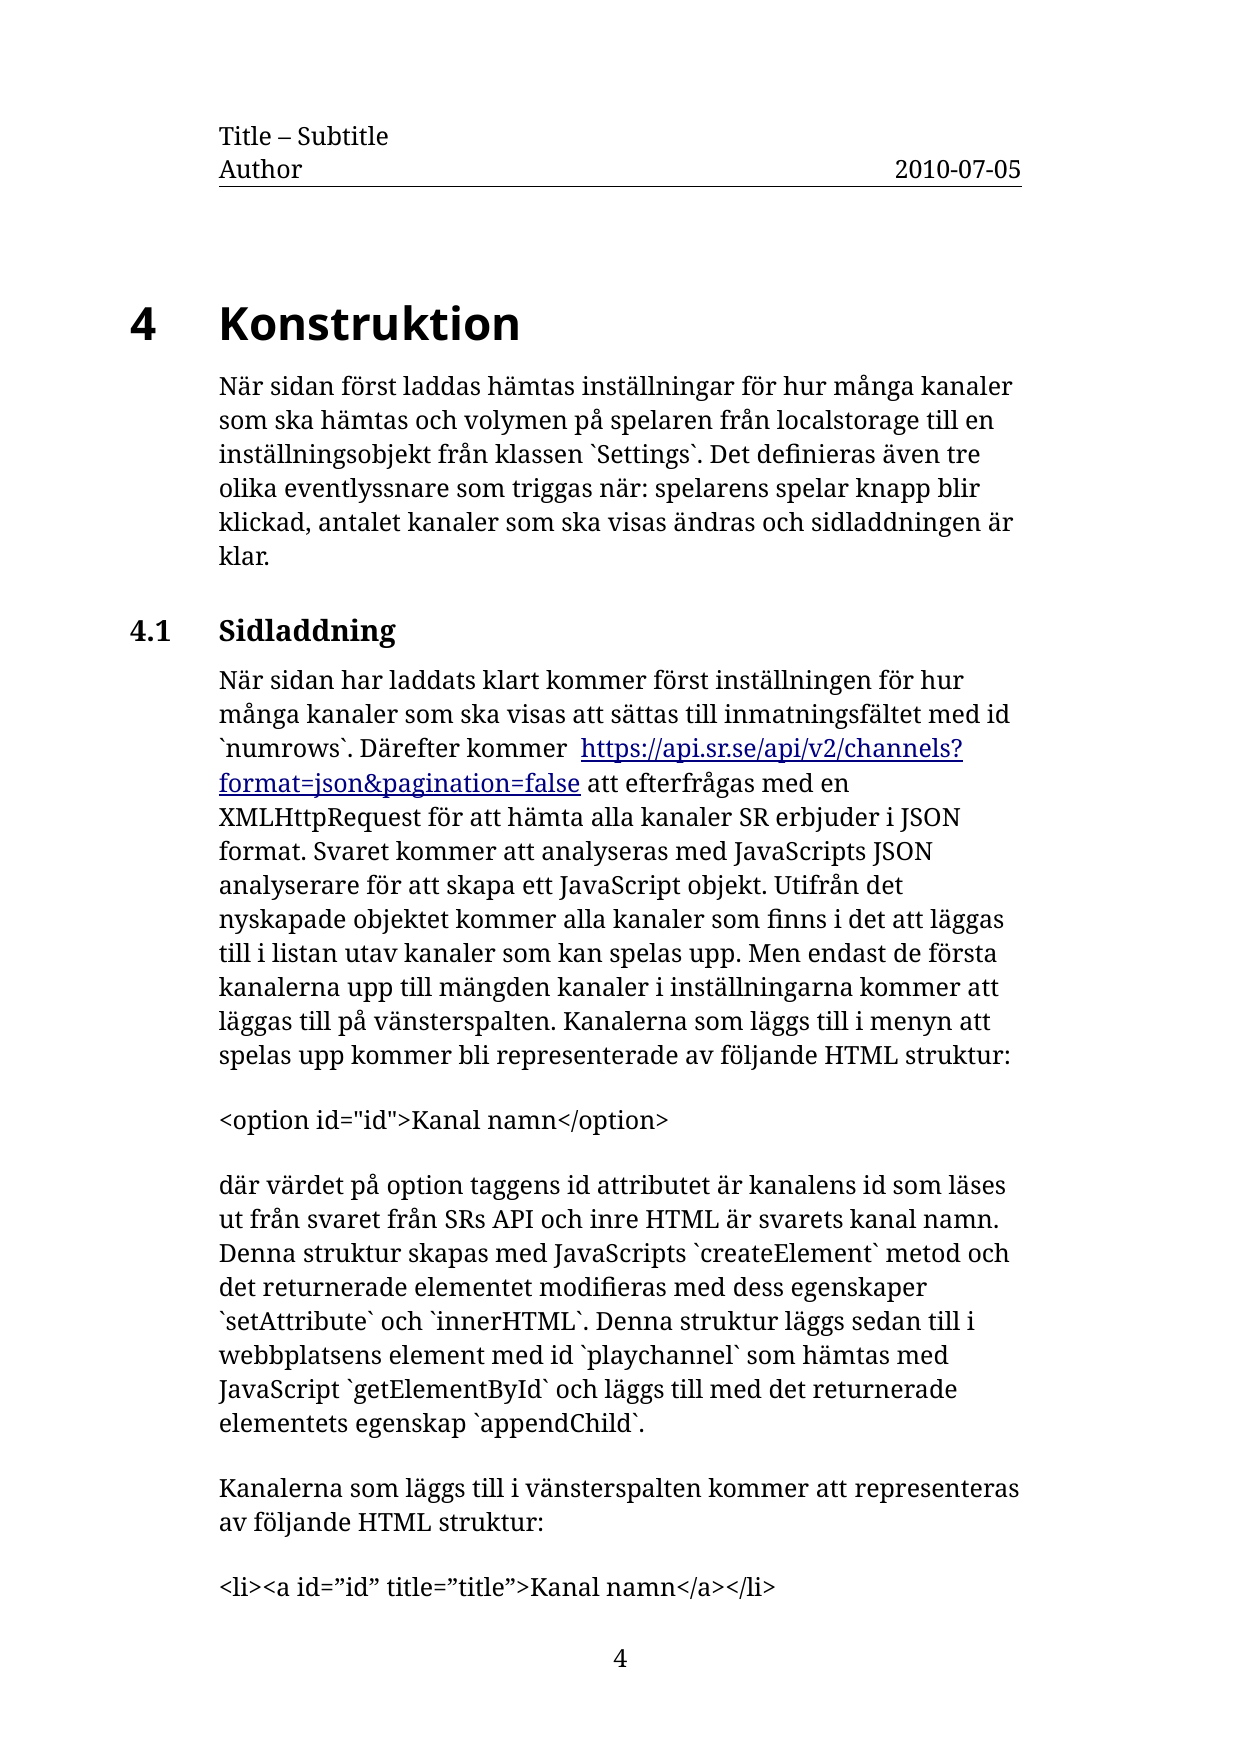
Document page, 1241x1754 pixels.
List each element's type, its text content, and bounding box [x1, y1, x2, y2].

text <li><a id=”id” title=”title”>Kanal namn</a></li> [218, 1569, 1022, 1603]
subtitle Sidladdning [130, 610, 1022, 650]
subtitle Konstruktion [130, 291, 1022, 353]
text <option id="id">Kanal namn</option> [218, 1102, 1022, 1137]
text När sidan har laddats klart kommer först inställningen för hur många kanaler som ska visas att sättas till inmatningsfältet med id `numrows`. Därefter kommer https://api.sr.se/api/v2/channels?format=json&pagination=false att efterfrågas med en XMLHttpRequest för att hämta alla kanaler SR erbjuder i JSON format. Svaret kommer att analyseras med JavaScripts JSON analyserare för att skapa ett JavaScript objekt. Utifrån det nyskapade objektet kommer alla kanaler som finns i det att läggas till i listan utav kanaler som kan spelas upp. Men endast de första kanalerna upp till mängden kanaler i inställningarna kommer att läggas till på vänsterspalten. Kanalerna som läggs till i menyn att spelas upp kommer bli representerade av följande HTML struktur: [218, 663, 1022, 1072]
text Kanalerna som läggs till i vänsterspalten kommer att representeras av följande HTML struktur: [218, 1471, 1022, 1539]
text där värdet på option taggens id attributet är kanalens id som läses ut från svaret från SRs API och inre HTML är svarets kanal namn. Denna struktur skapas med JavaScripts `createElement` metod och det returnerade elementet modifieras med dess egenskaper `setAttribute` och `innerHTML`. Denna struktur läggs sedan till i webbplatsens element med id `playchannel` som hämtas med JavaScript `getElementById` och läggs till med det returnerade elementets egenskap `appendChild`. [218, 1167, 1022, 1440]
text När sidan först laddas hämtas inställningar för hur många kanaler som ska hämtas och volymen på spelaren från localstorage till en inställningsobjekt från klassen `Settings`. Det definieras även tre olika eventlyssnare som triggas när: spelarens spelar knapp blir klickad, antalet kanaler som ska visas ändras och sidladdningen är klar. [218, 369, 1022, 573]
